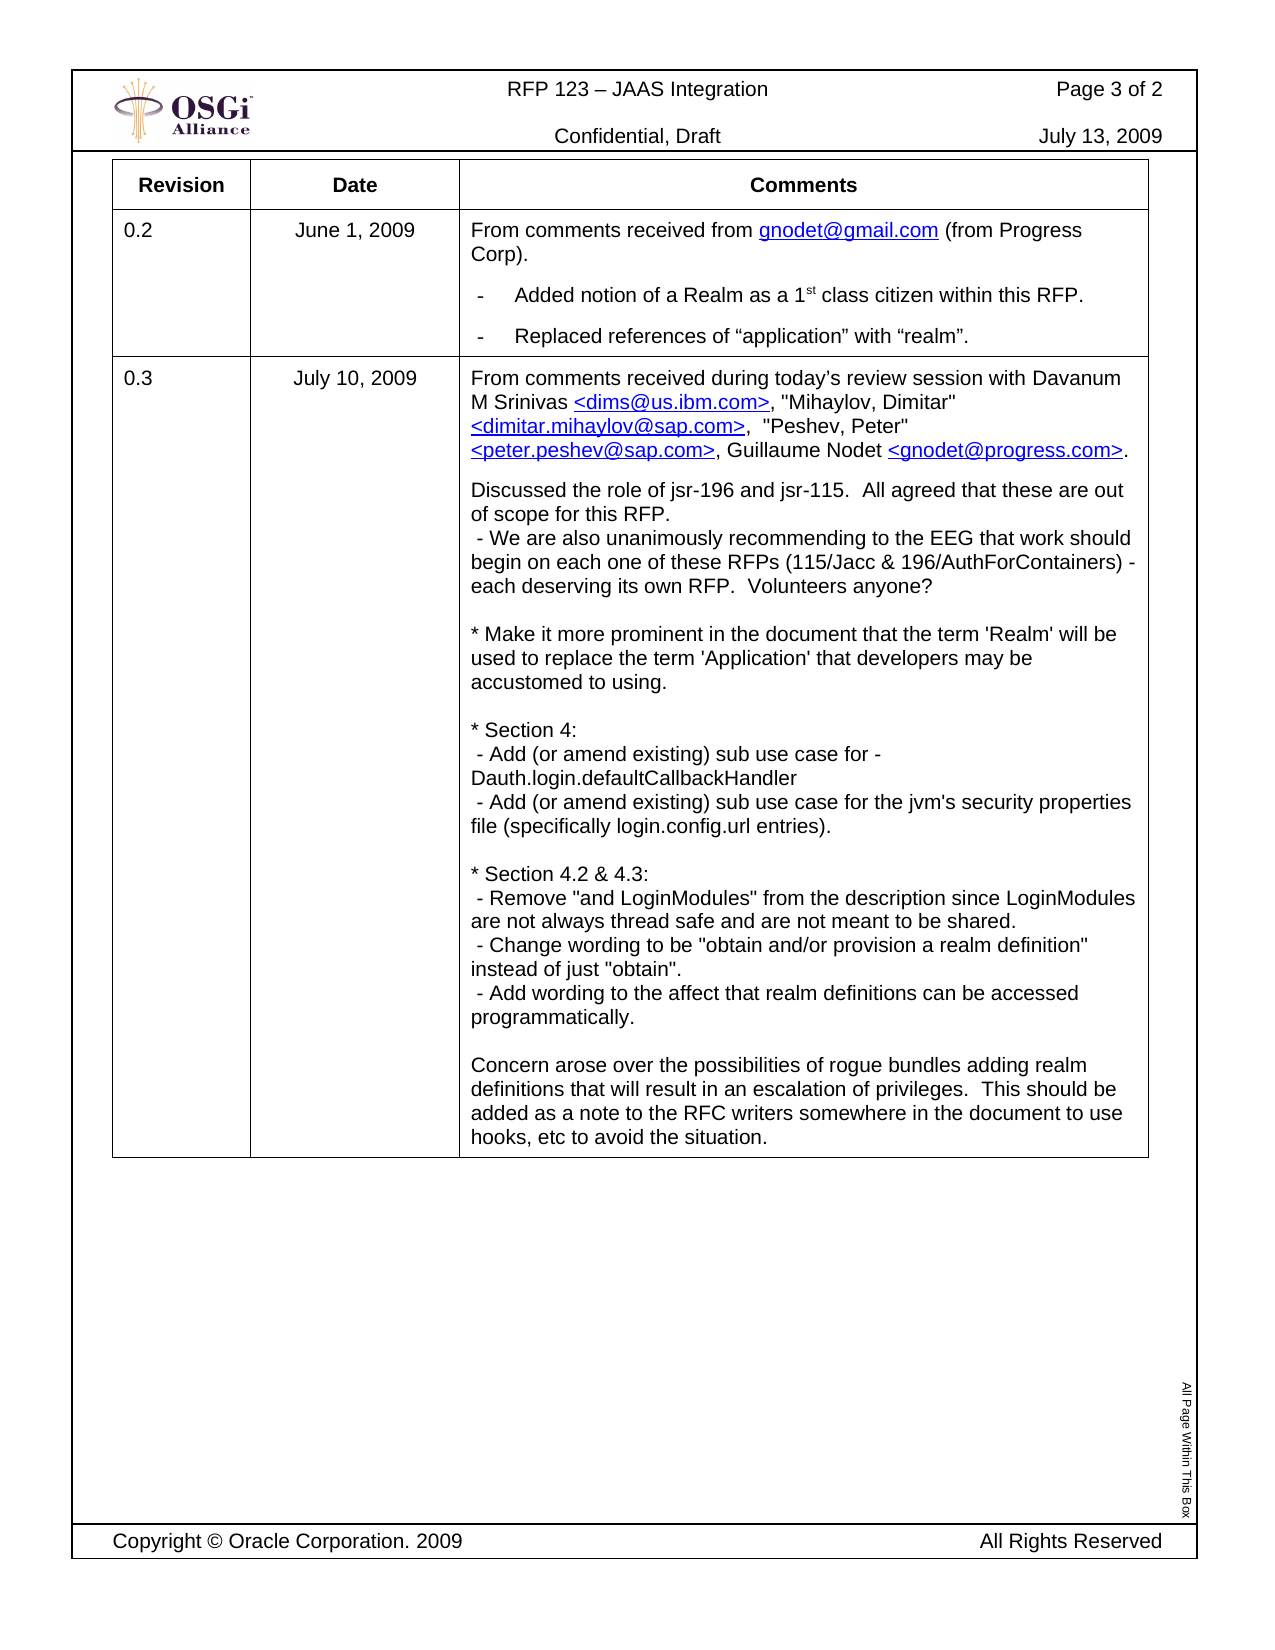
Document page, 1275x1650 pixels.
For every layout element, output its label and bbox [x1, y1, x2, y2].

picture [114, 78, 254, 143]
